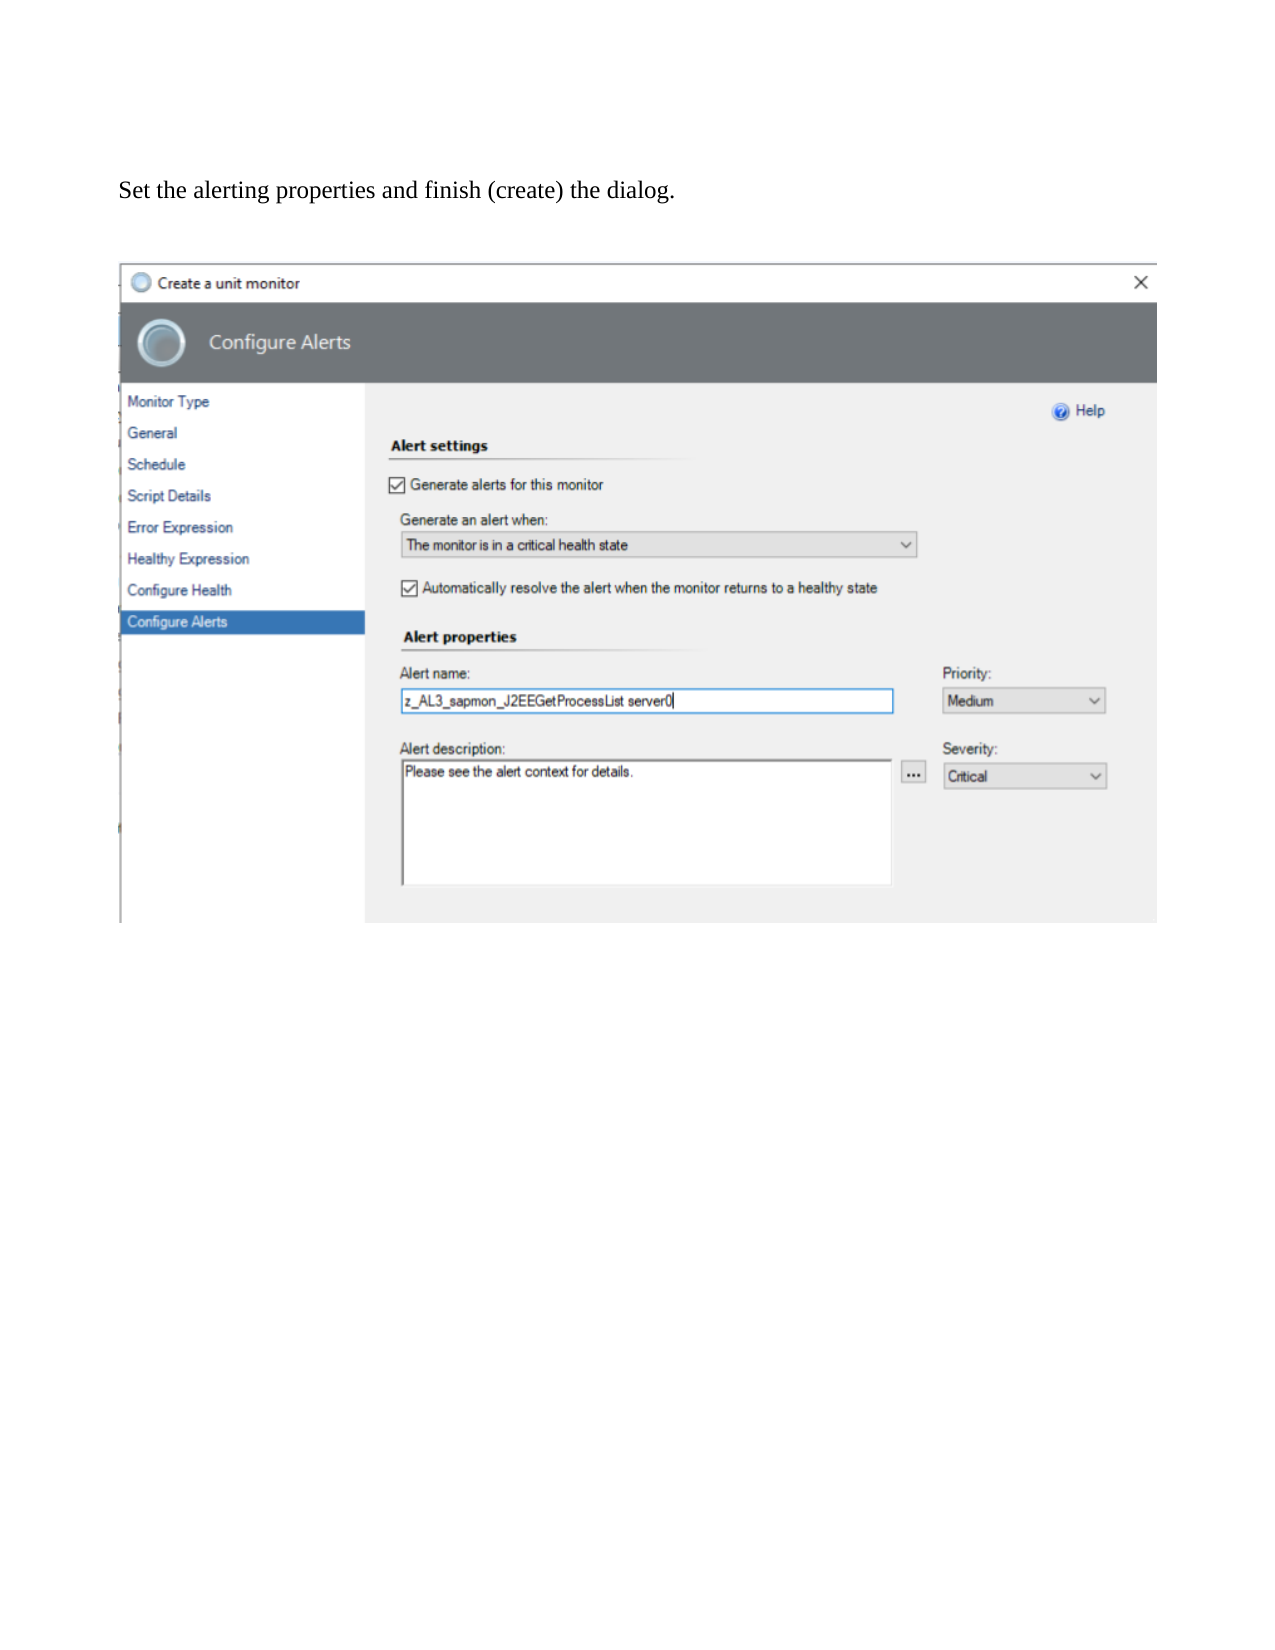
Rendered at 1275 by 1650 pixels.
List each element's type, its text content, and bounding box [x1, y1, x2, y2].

picture [118, 261, 1157, 923]
text Set the alerting properties and finish (create) the dialog. [118, 176, 1157, 204]
